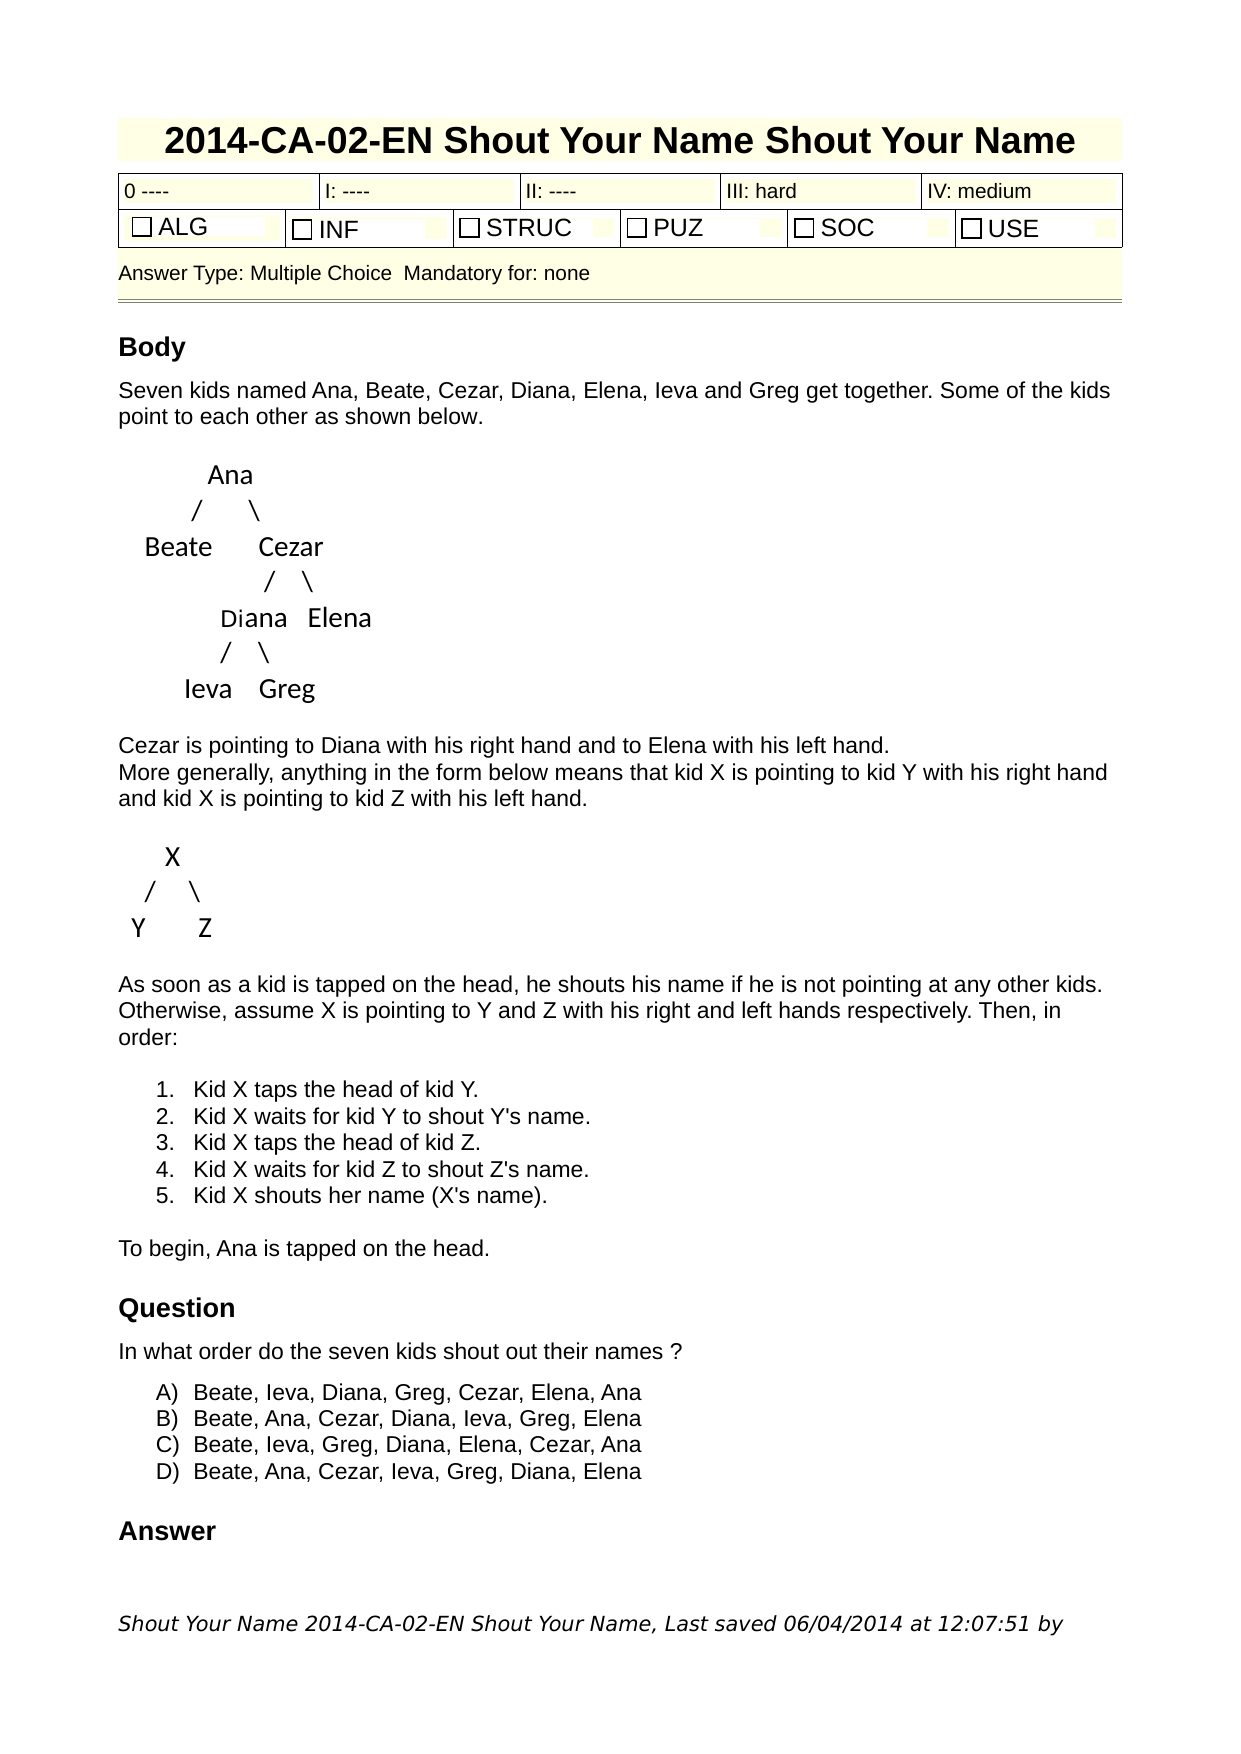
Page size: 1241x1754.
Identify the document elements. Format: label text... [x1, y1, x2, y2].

text / \ [118, 563, 1122, 599]
table_header III: hard [721, 174, 921, 209]
text In what order do the seven kids shout out their names ? [118, 1338, 1122, 1364]
list Beate, Ana, Cezar, Diana, Ieva, Greg, Elena [156, 1405, 1122, 1431]
text Cezar is pointing to Diana with his right hand and to Elena with his left hand. [118, 732, 1122, 759]
list Kid X shouts her name (X's name). [156, 1182, 1122, 1208]
title 2014-CA-02-EN Shout Your Name Shout Your Name [118, 118, 1122, 161]
text Beate Cezar [118, 528, 1122, 563]
table_header I: ---- [320, 174, 520, 209]
table_header [788, 210, 955, 247]
text To begin, Ana is tapped on the head. [118, 1234, 1122, 1261]
table_header [119, 210, 285, 247]
text X [118, 838, 1122, 873]
text / \ [118, 492, 1122, 528]
text Seven kids named Ana, Beate, Cezar, Diana, Elena, Ieva and Greg get together. Some of the kids point to each other as shown below. [118, 377, 1122, 430]
text Y Z [118, 909, 1122, 945]
text Diana Elena [118, 599, 1122, 634]
text / \ [118, 634, 1122, 670]
table_header [956, 210, 1122, 247]
text Ieva Greg [118, 670, 1122, 706]
text Answer Type: Multiple Choice Mandatory for: none [118, 261, 1122, 285]
subtitle Body [118, 331, 1122, 363]
list Beate, Ieva, Greg, Diana, Elena, Cezar, Ana [156, 1431, 1122, 1458]
table_header II: ---- [521, 174, 720, 209]
list Beate, Ieva, Diana, Greg, Cezar, Elena, Ana [156, 1378, 1122, 1405]
text As soon as a kid is tapped on the head, he shouts his name if he is not pointing at any other kids. Otherwise, assume X is pointing to Y and Z with his right and left hands respectively. Then, in order: [118, 971, 1122, 1050]
list Kid X taps the head of kid Z. [156, 1129, 1122, 1156]
subtitle Question [118, 1292, 1122, 1323]
table_header [454, 210, 620, 247]
text Ana [118, 456, 1122, 492]
table_header IV: medium [922, 174, 1122, 209]
list Kid X taps the head of kid Y. [156, 1076, 1122, 1103]
table_header [286, 210, 453, 247]
text More generally, anything in the form below means that kid X is pointing to kid Y with his right hand and kid X is pointing to kid Z with his left hand. [118, 759, 1122, 811]
list Kid X waits for kid Y to shout Y's name. [156, 1103, 1122, 1129]
subtitle Answer [118, 1515, 1122, 1546]
table_header [621, 210, 787, 247]
text / \ [118, 873, 1122, 909]
list Kid X waits for kid Z to shout Z's name. [156, 1156, 1122, 1182]
list Beate, Ana, Cezar, Ieva, Greg, Diana, Elena [156, 1458, 1122, 1484]
table_header 0 ---- [119, 174, 319, 209]
